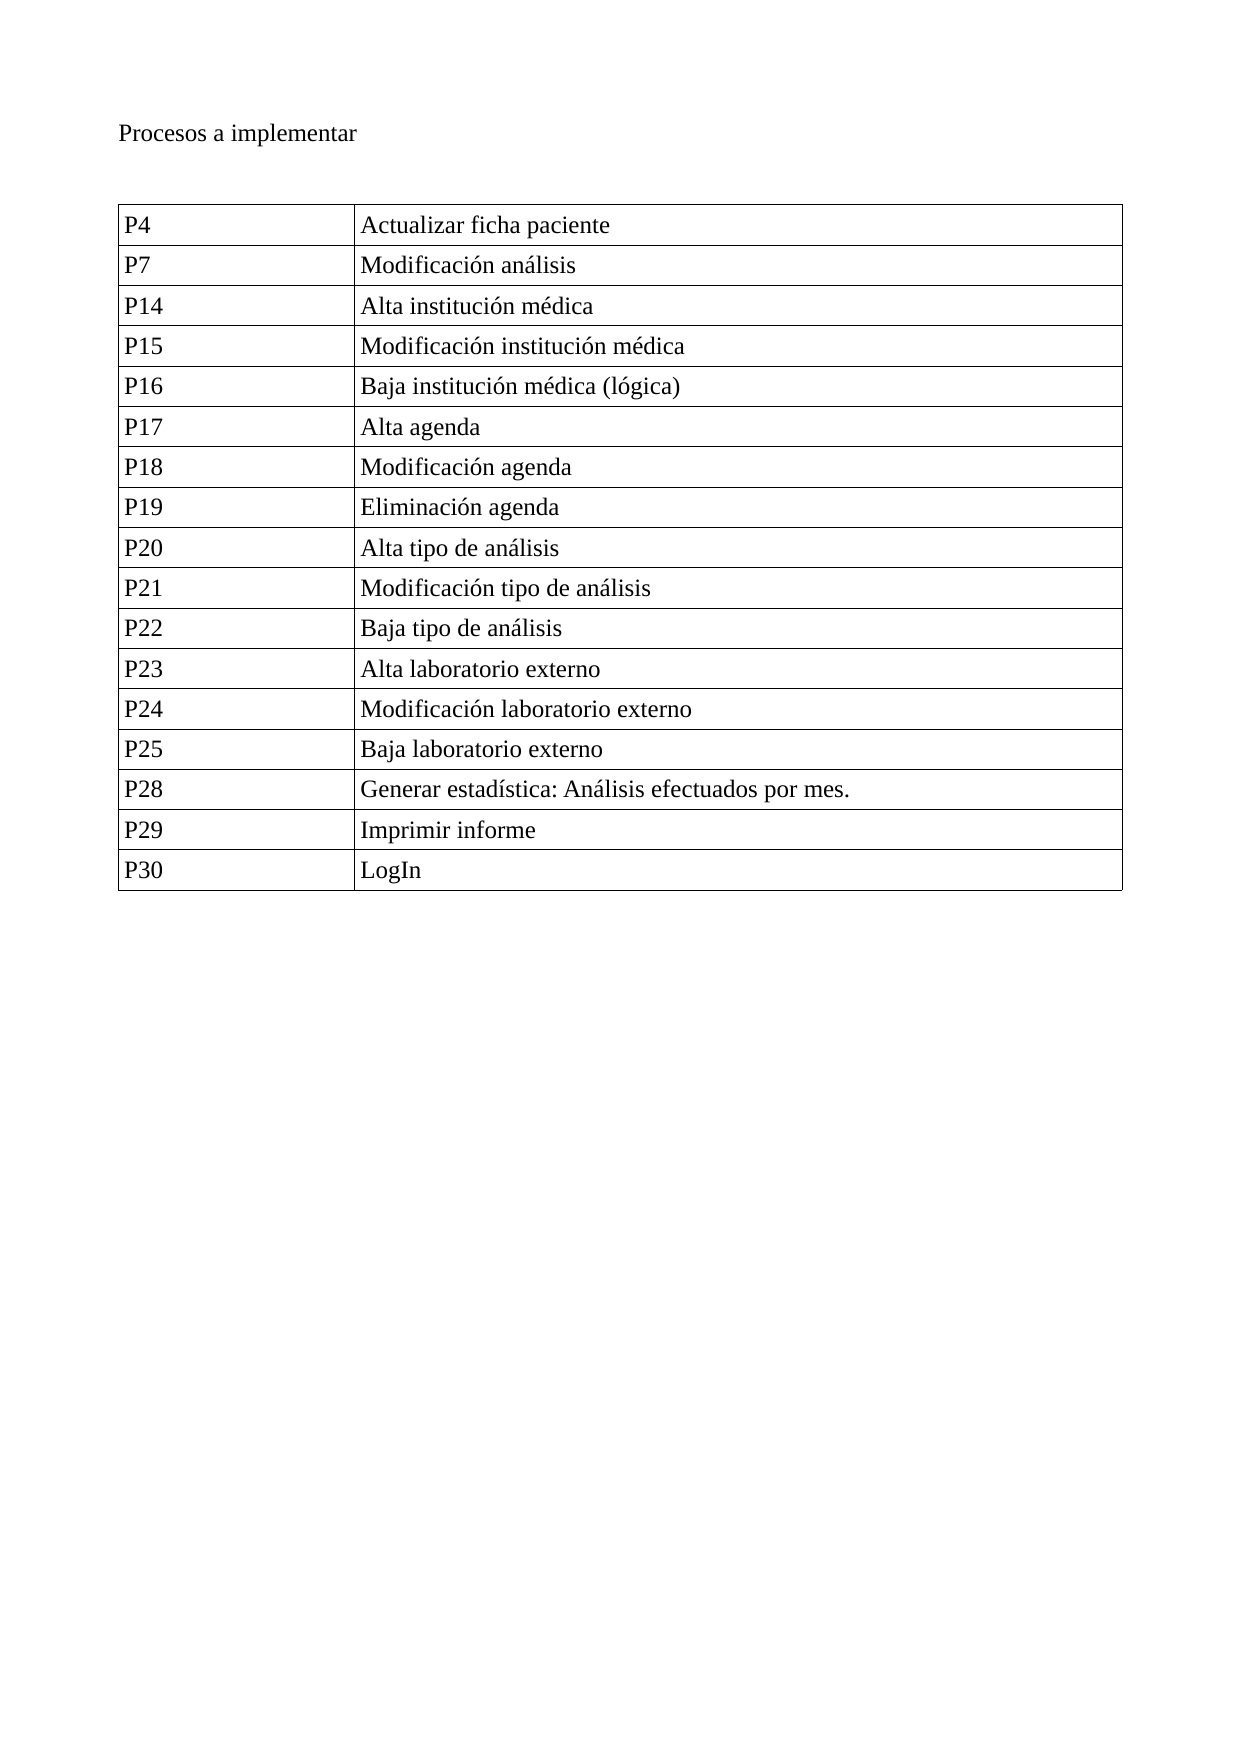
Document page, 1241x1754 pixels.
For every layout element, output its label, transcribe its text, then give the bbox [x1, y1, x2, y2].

table_cell Modificación laboratorio externo [355, 689, 1122, 728]
table_cell P19 [119, 488, 354, 527]
table_cell Baja institución médica (lógica) [355, 367, 1122, 406]
table_cell P7 [119, 246, 354, 285]
table_cell Baja laboratorio externo [355, 730, 1122, 769]
table_cell Baja tipo de análisis [355, 609, 1122, 648]
table_cell Alta institución médica [355, 286, 1122, 325]
table_cell Eliminación agenda [355, 488, 1122, 527]
table_header Actualizar ficha paciente [355, 205, 1122, 245]
table_cell P28 [119, 770, 354, 809]
table_cell P14 [119, 286, 354, 325]
table_cell P21 [119, 568, 354, 607]
table_cell P24 [119, 689, 354, 728]
table_cell Modificación institución médica [355, 326, 1122, 366]
table_cell Imprimir informe [355, 810, 1122, 849]
table_cell P22 [119, 609, 354, 648]
table_cell Alta laboratorio externo [355, 649, 1122, 688]
table_cell P15 [119, 326, 354, 366]
table_cell P23 [119, 649, 354, 688]
table_cell P30 [119, 850, 354, 890]
table_cell P20 [119, 528, 354, 567]
table_cell P18 [119, 447, 354, 487]
table_cell P17 [119, 407, 354, 446]
table_cell Modificación análisis [355, 246, 1122, 285]
table_cell P29 [119, 810, 354, 849]
table_cell P25 [119, 730, 354, 769]
table_cell Modificación tipo de análisis [355, 568, 1122, 607]
table_header P4 [119, 205, 354, 245]
text Procesos a implementar [118, 118, 1122, 147]
table_cell Alta tipo de análisis [355, 528, 1122, 567]
table_cell Modificación agenda [355, 447, 1122, 487]
table_cell LogIn [355, 850, 1122, 890]
table_cell P16 [119, 367, 354, 406]
table_cell Alta agenda [355, 407, 1122, 446]
table_cell Generar estadística: Análisis efectuados por mes. [355, 770, 1122, 809]
